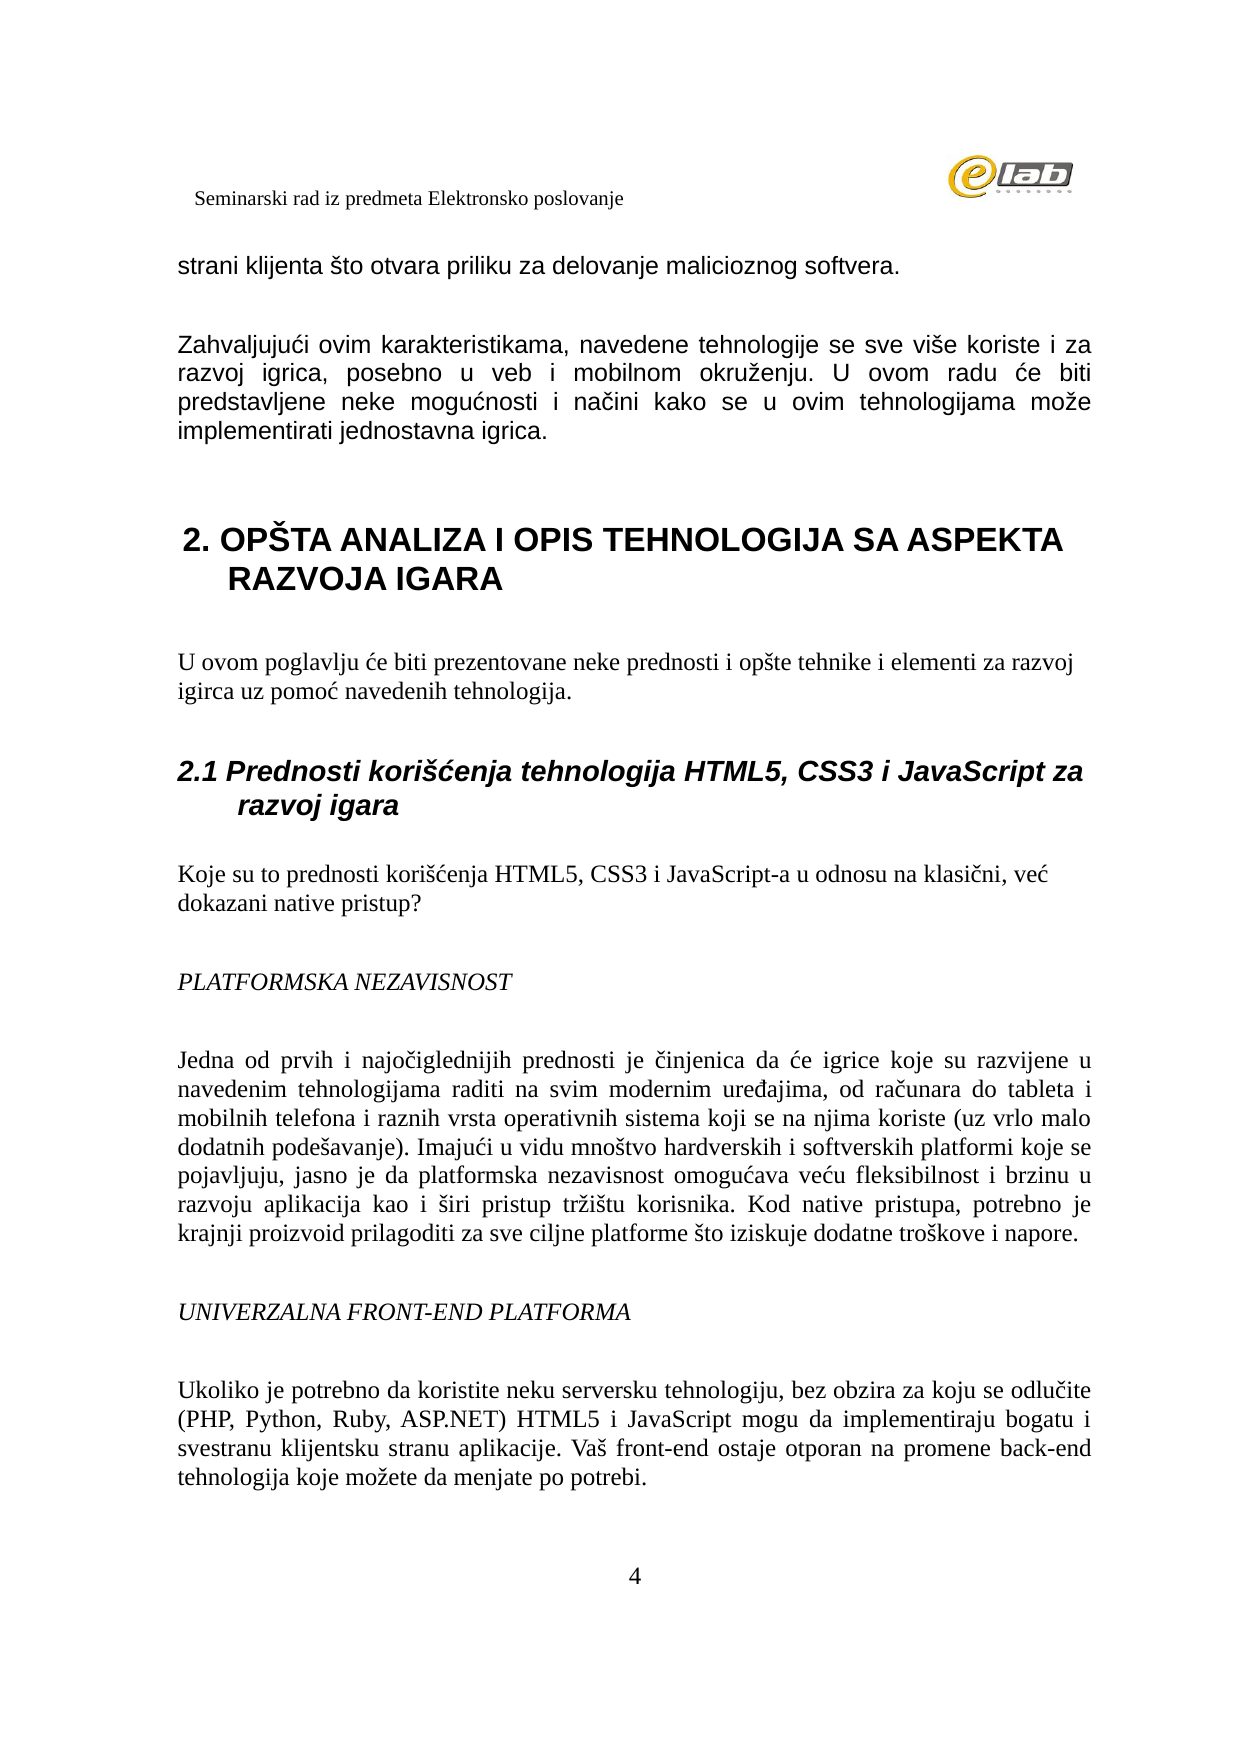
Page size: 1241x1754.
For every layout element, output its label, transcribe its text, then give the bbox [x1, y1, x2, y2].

subtitle 2.1 Prednosti korišćenja tehnologija HTML5, CSS3 i JavaScript za razvoj igara [177, 754, 1093, 822]
text Ukoliko je potrebno da koristite neku serversku tehnologiju, bez obzira za koju se odlučite (PHP, Python, Ruby, ASP.NET) HTML5 i JavaScript mogu da implementiraju bogatu i svestranu klijentsku stranu aplikacije. Vaš front-end ostaje otporan na promene back-end tehnologija koje možete da menjate po potrebi. [177, 1375, 1093, 1490]
text Jedna od prvih i najočiglednijih prednosti je činjenica da će igrice koje su razvijene u navedenim tehnologijama raditi na svim modernim uređajima, od računara do tableta i mobilnih telefona i raznih vrsta operativnih sistema koji se na njima koriste (uz vrlo malo dodatnih podešavanje). Imajući u vidu mnoštvo hardverskih i softverskih platformi koje se pojavljuju, jasno je da platformska nezavisnost omogućava veću fleksibilnost i brzinu u razvoju aplikacija kao i širi pristup tržištu korisnika. Kod native pristupa, potrebno je krajnji proizvoid prilagoditi za sve ciljne platforme što iziskuje dodatne troškove i napore. [177, 1045, 1093, 1247]
text Zahvaljujući ovim karakteristikama, navedene tehnologije se sve više koriste i za razvoj igrica, posebno u veb i mobilnom okruženju. U ovom radu će biti predstavljene neke mogućnosti i načini kako se u ovim tehnologijama može implementirati jednostavna igrica. [177, 330, 1093, 445]
subtitle 2. OPŠTA ANALIZA I OPIS TEHNOLOGIJA SA ASPEKTA RAZVOJA IGARA [182, 520, 1068, 597]
picture [946, 155, 1074, 198]
text strani klijenta što otvara priliku za delovanje malicioznog softvera. [177, 251, 1093, 280]
text U ovom poglavlju će biti prezentovane neke prednosti i opšte tehnike i elementi za razvoj igirca uz pomoć navedenih tehnologija. [177, 647, 1093, 704]
text Koje su to prednosti korišćenja HTML5, CSS3 i JavaScript-a u odnosu na klasični, već dokazani native pristup? [177, 859, 1093, 917]
text UNIVERZALNA FRONT-END PLATFORMA [177, 1297, 1093, 1325]
text PLATFORMSKA NEZAVISNOST [177, 967, 1093, 995]
